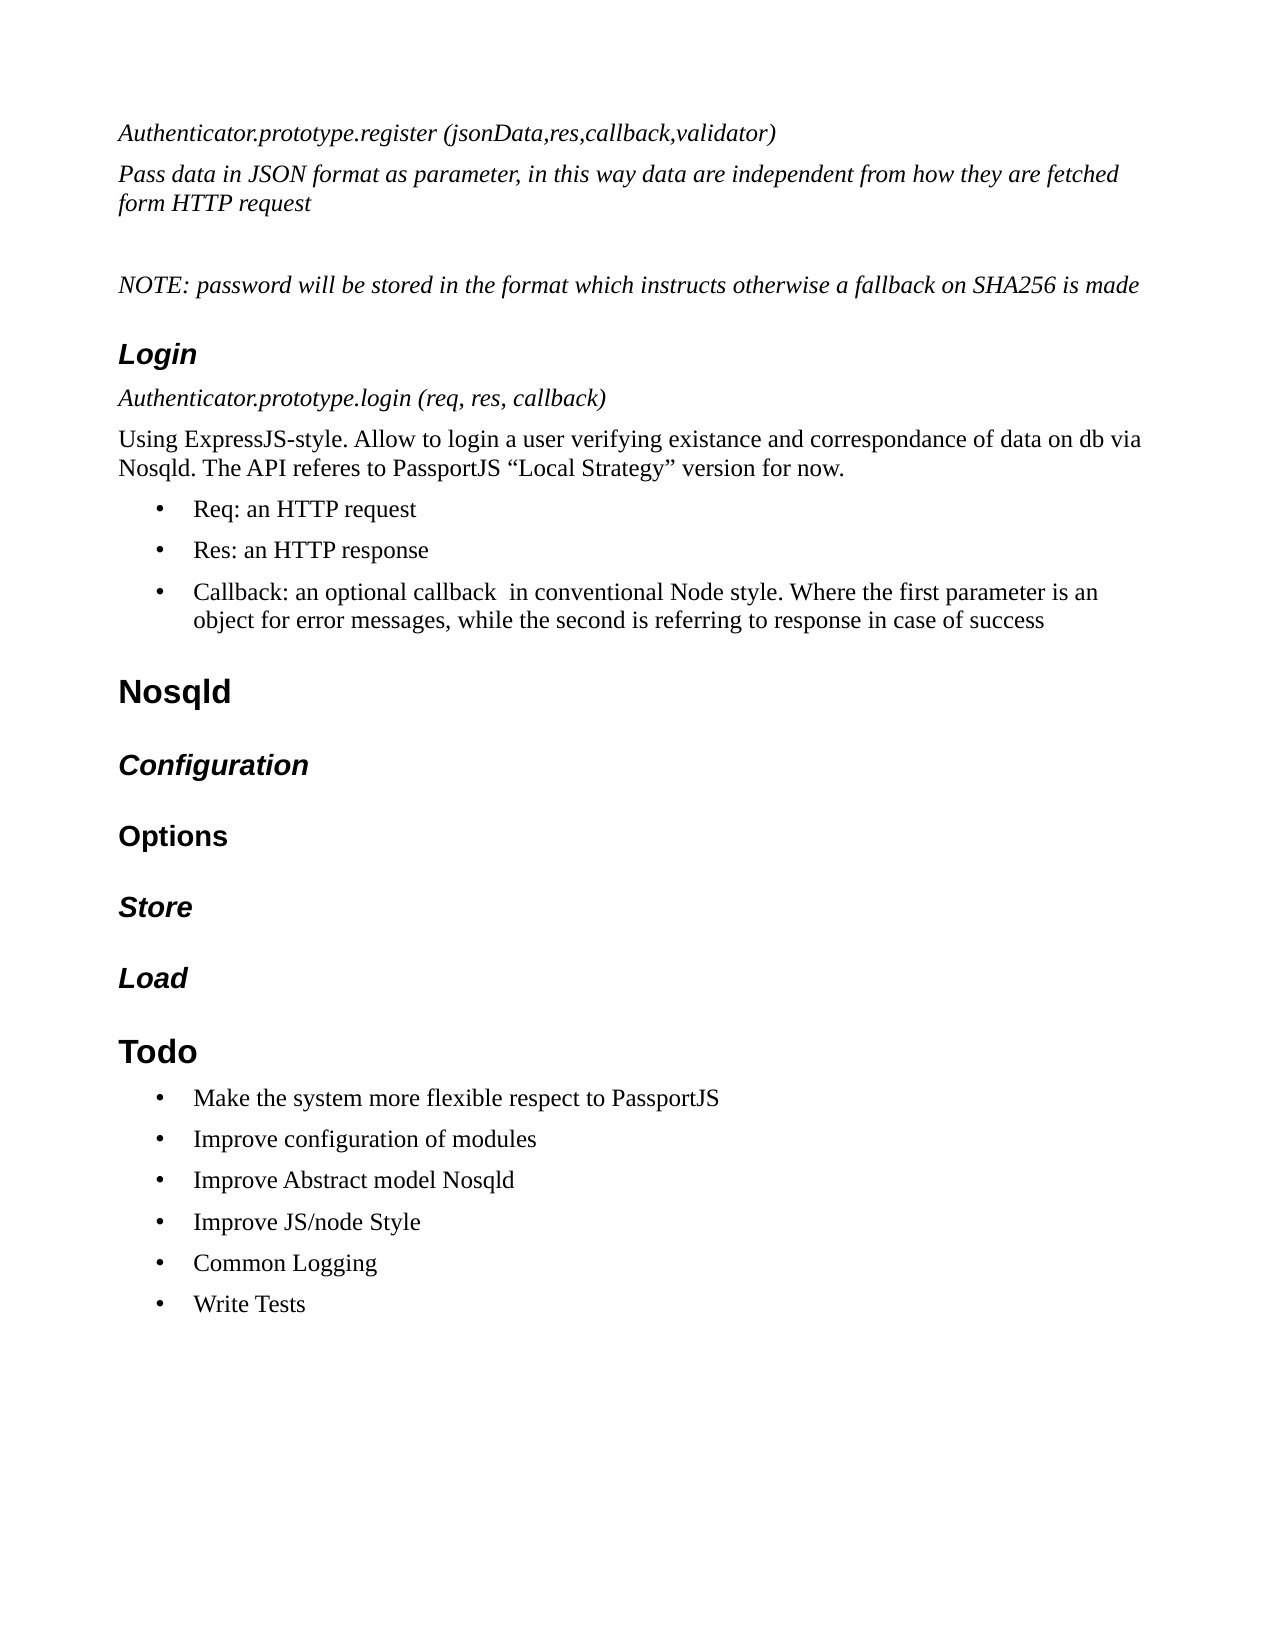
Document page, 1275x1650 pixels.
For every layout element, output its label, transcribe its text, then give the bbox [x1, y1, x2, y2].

list Improve Abstract model Nosqld [156, 1166, 1157, 1194]
list Callback: an optional callback in conventional Node style. Where the first parameter is an object for error messages, while the second is referring to response in case of success [156, 577, 1157, 634]
list Improve configuration of modules [156, 1124, 1157, 1153]
list Req: an HTTP request [156, 494, 1157, 523]
list Common Logging [156, 1248, 1157, 1277]
subtitle Configuration [118, 748, 1157, 781]
list Res: an HTTP response [156, 535, 1157, 564]
subtitle Store [118, 890, 1157, 923]
text Using ExpressJS-style. Allow to login a user verifying existance and correspondance of data on db via Nosqld. The API referes to PassportJS “Local Strategy” version for now. [118, 424, 1157, 482]
list Make the system more flexible respect to PassportJS [156, 1083, 1157, 1112]
text Authenticator.prototype.login (req, res, callback) [118, 383, 1157, 412]
subtitle Todo [118, 1032, 1157, 1071]
subtitle Login [118, 337, 1157, 370]
text NOTE: password will be stored in the format which instructs otherwise a fallback on SHA256 is made [118, 271, 1157, 299]
subtitle Load [118, 961, 1157, 994]
subtitle Options [118, 819, 1157, 852]
text Pass data in JSON format as parameter, in this way data are independent from how they are fetched form HTTP request [118, 159, 1157, 217]
text Authenticator.prototype.register (jsonData,res,callback,validator) [118, 118, 1157, 147]
list Write Tests [156, 1289, 1157, 1318]
subtitle Nosqld [118, 672, 1157, 710]
list Improve JS/node Style [156, 1207, 1157, 1236]
